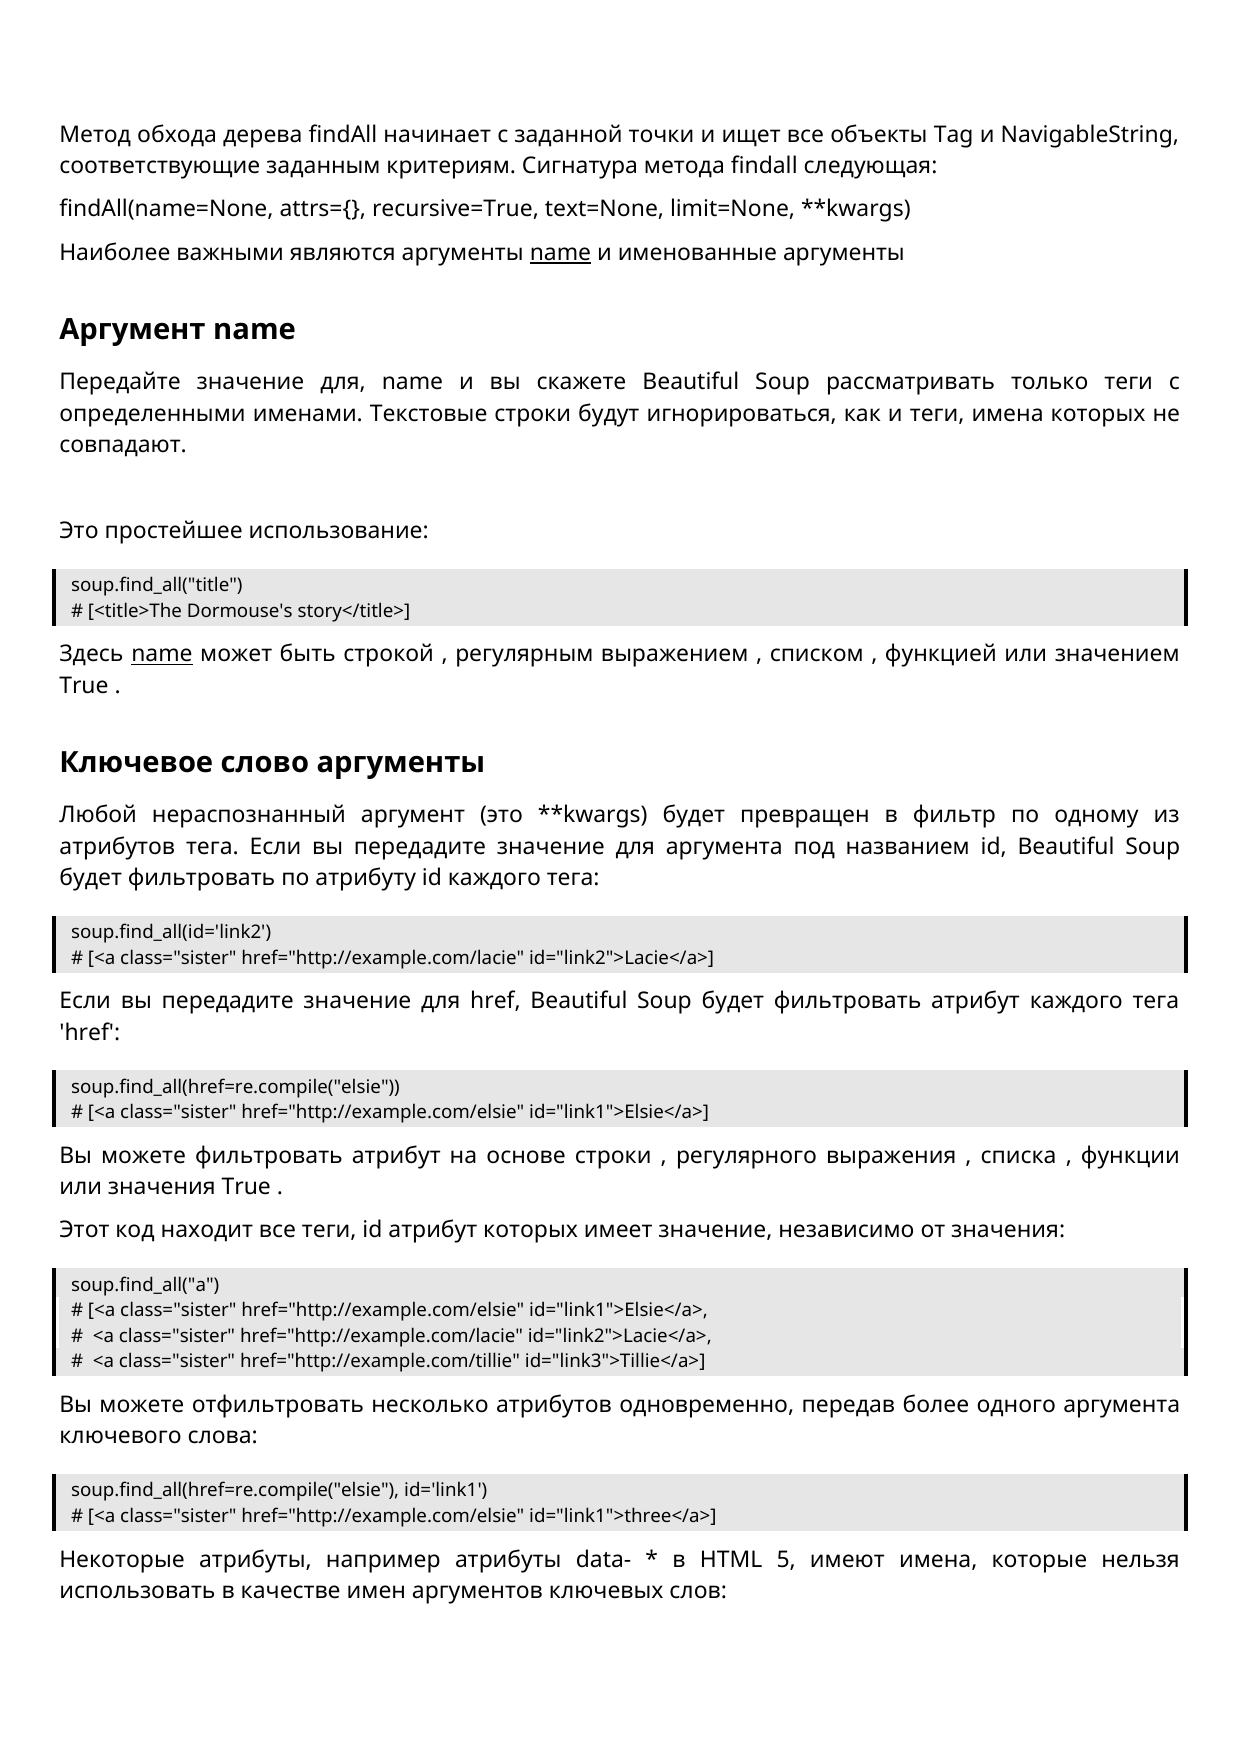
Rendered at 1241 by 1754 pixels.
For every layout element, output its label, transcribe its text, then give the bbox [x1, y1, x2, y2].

text Вы можете фильтровать атрибут на основе строки , регулярного выражения , списка , функции или значения True . [59, 1139, 1181, 1202]
text Если вы передадите значение для href, Beautiful Soup будет фильтровать атрибут каждого тега 'href': [59, 984, 1181, 1047]
text Некоторые атрибуты, например атрибуты data- * в HTML 5, имеют имена, которые нельзя использовать в качестве имен аргументов ключевых слов: [59, 1542, 1181, 1605]
text # [<title>The Dormouse's story</title>] [56, 597, 1184, 626]
text soup.find_all(href=re.compile("elsie")) [56, 1070, 1184, 1099]
text # [<a class="sister" href="http://example.com/elsie" id="link1">three</a>] [56, 1502, 1184, 1531]
text Передайте значение для, name и вы скажете Beautiful Soup рассматривать только теги с определенными именами. Текстовые строки будут игнорироваться, как и теги, имена которых не совпадают. [59, 365, 1181, 459]
text findAll(name=None, attrs={}, recursive=True, text=None, limit=None, **kwargs) [59, 192, 1181, 224]
text soup.find_all("title") [56, 569, 1184, 597]
text Метод обхода дерева findAll начинает с заданной точки и ищет все объекты Tag и NavigableString, соответствующие заданным критериям. Сигнатура метода findall следующая: [59, 118, 1181, 181]
text # <a class="sister" href="http://example.com/tillie" id="link3">Tillie</a>] [56, 1348, 1184, 1376]
text Аргумент name [59, 308, 1181, 348]
text Наиболее важными являются аргументы name и именованные аргументы [59, 235, 1181, 267]
text # [<a class="sister" href="http://example.com/lacie" id="link2">Lacie</a>] [56, 944, 1184, 973]
text Вы можете отфильтровать несколько атрибутов одновременно, передав более одного аргумента ключевого слова: [59, 1388, 1181, 1450]
text Любой нераспознанный аргумент (это **kwargs) будет превращен в фильтр по одному из атрибутов тега. Если вы передадите значение для аргумента под названием id, Beautiful Soup будет фильтровать по атрибуту id каждого тега: [59, 798, 1181, 892]
text soup.find_all(href=re.compile("elsie"), id='link1') [56, 1474, 1184, 1502]
text # [<a class="sister" href="http://example.com/elsie" id="link1">Elsie</a>, [59, 1297, 1181, 1322]
text Это простейшее использование: [59, 514, 1181, 545]
text # <a class="sister" href="http://example.com/lacie" id="link2">Lacie</a>, [59, 1322, 1181, 1348]
text soup.find_all(id='link2') [56, 916, 1184, 944]
text # [<a class="sister" href="http://example.com/elsie" id="link1">Elsie</a>] [56, 1099, 1184, 1127]
text Этот код находит все теги, id атрибут которых имеет значение, независимо от значения: [59, 1213, 1181, 1244]
text Здесь name может быть строкой , регулярным выражением , списком , функцией или значением True . [59, 637, 1181, 700]
text soup.find_all("a") [56, 1268, 1184, 1297]
text Ключевое слово аргументы [59, 741, 1181, 781]
